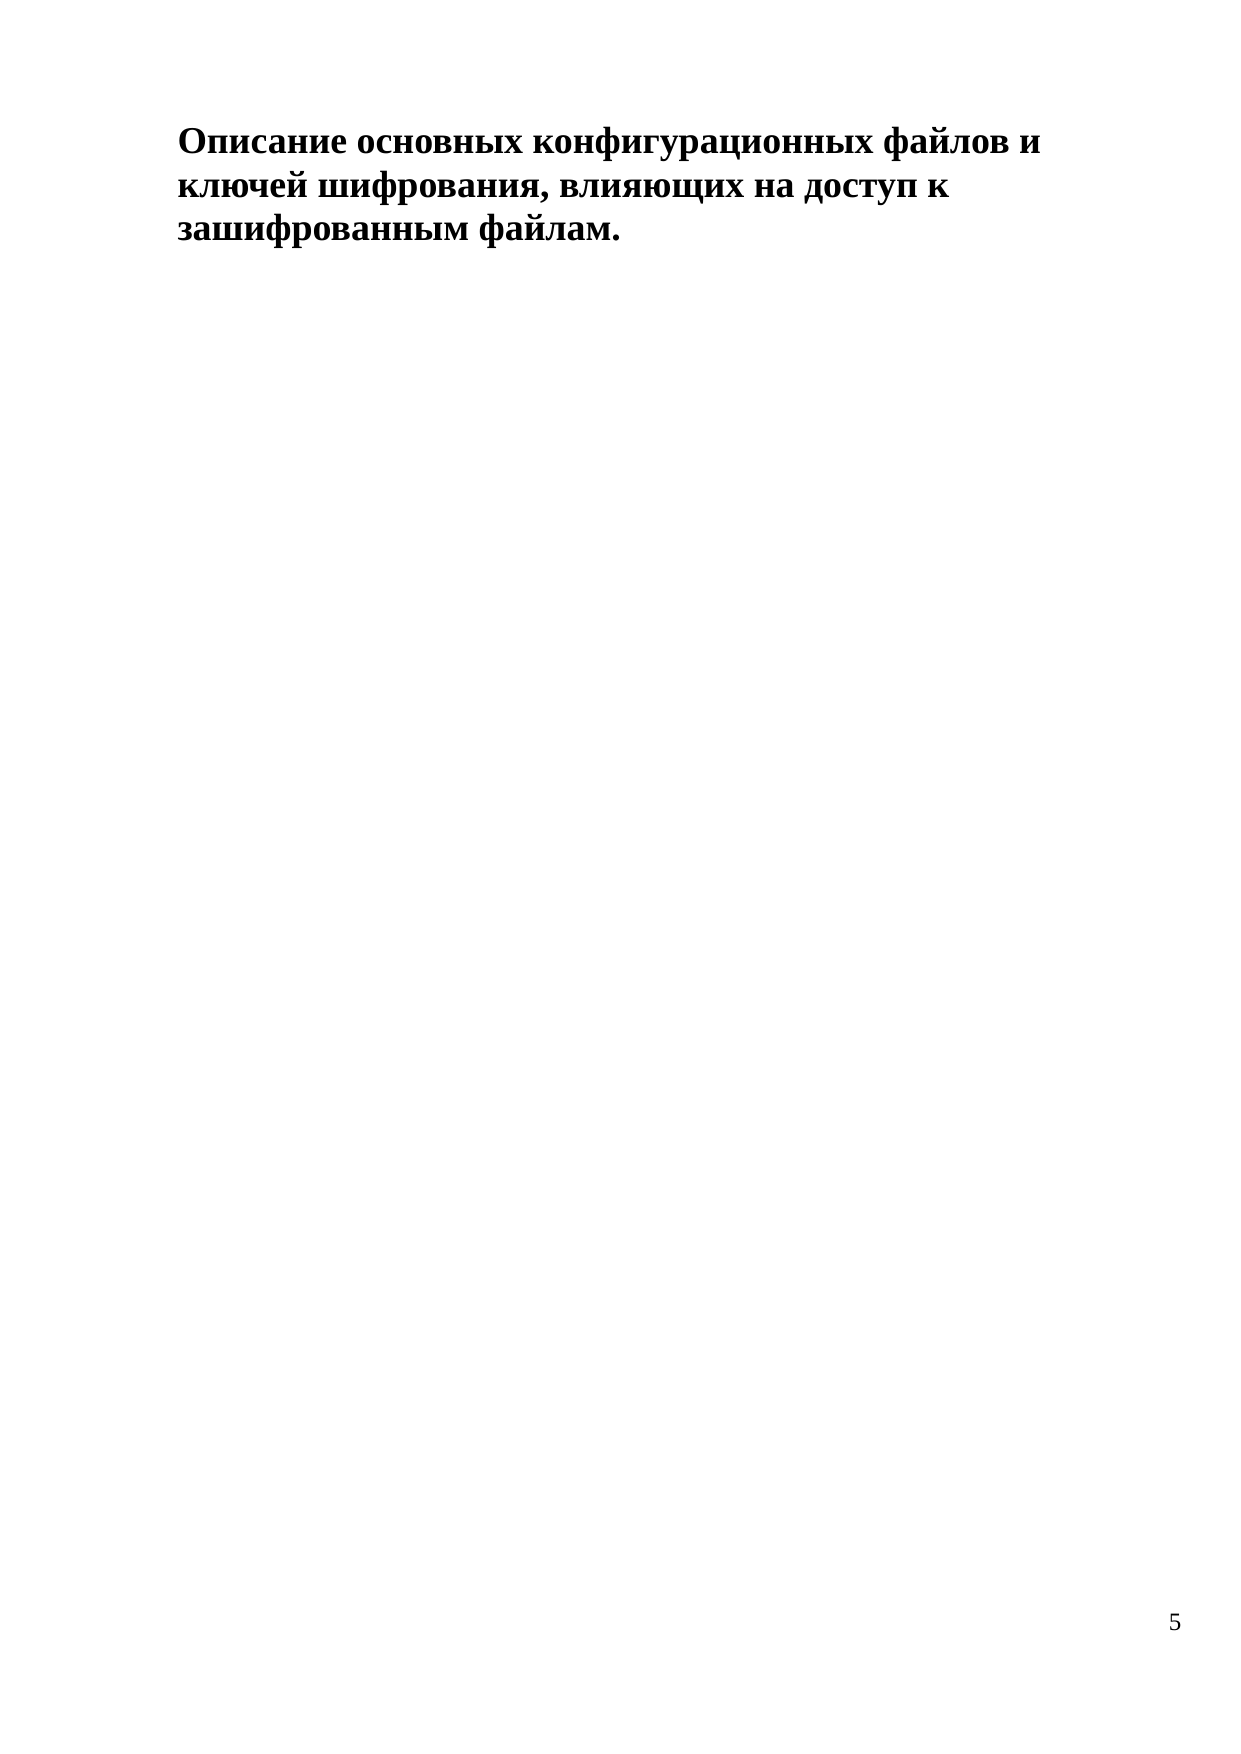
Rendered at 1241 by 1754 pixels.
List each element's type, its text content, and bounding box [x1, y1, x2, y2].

subtitle Описание основных конфигурационных файлов и ключей шифрования, влияющих на доступ к зашифрованным файлам. [177, 118, 1181, 249]
